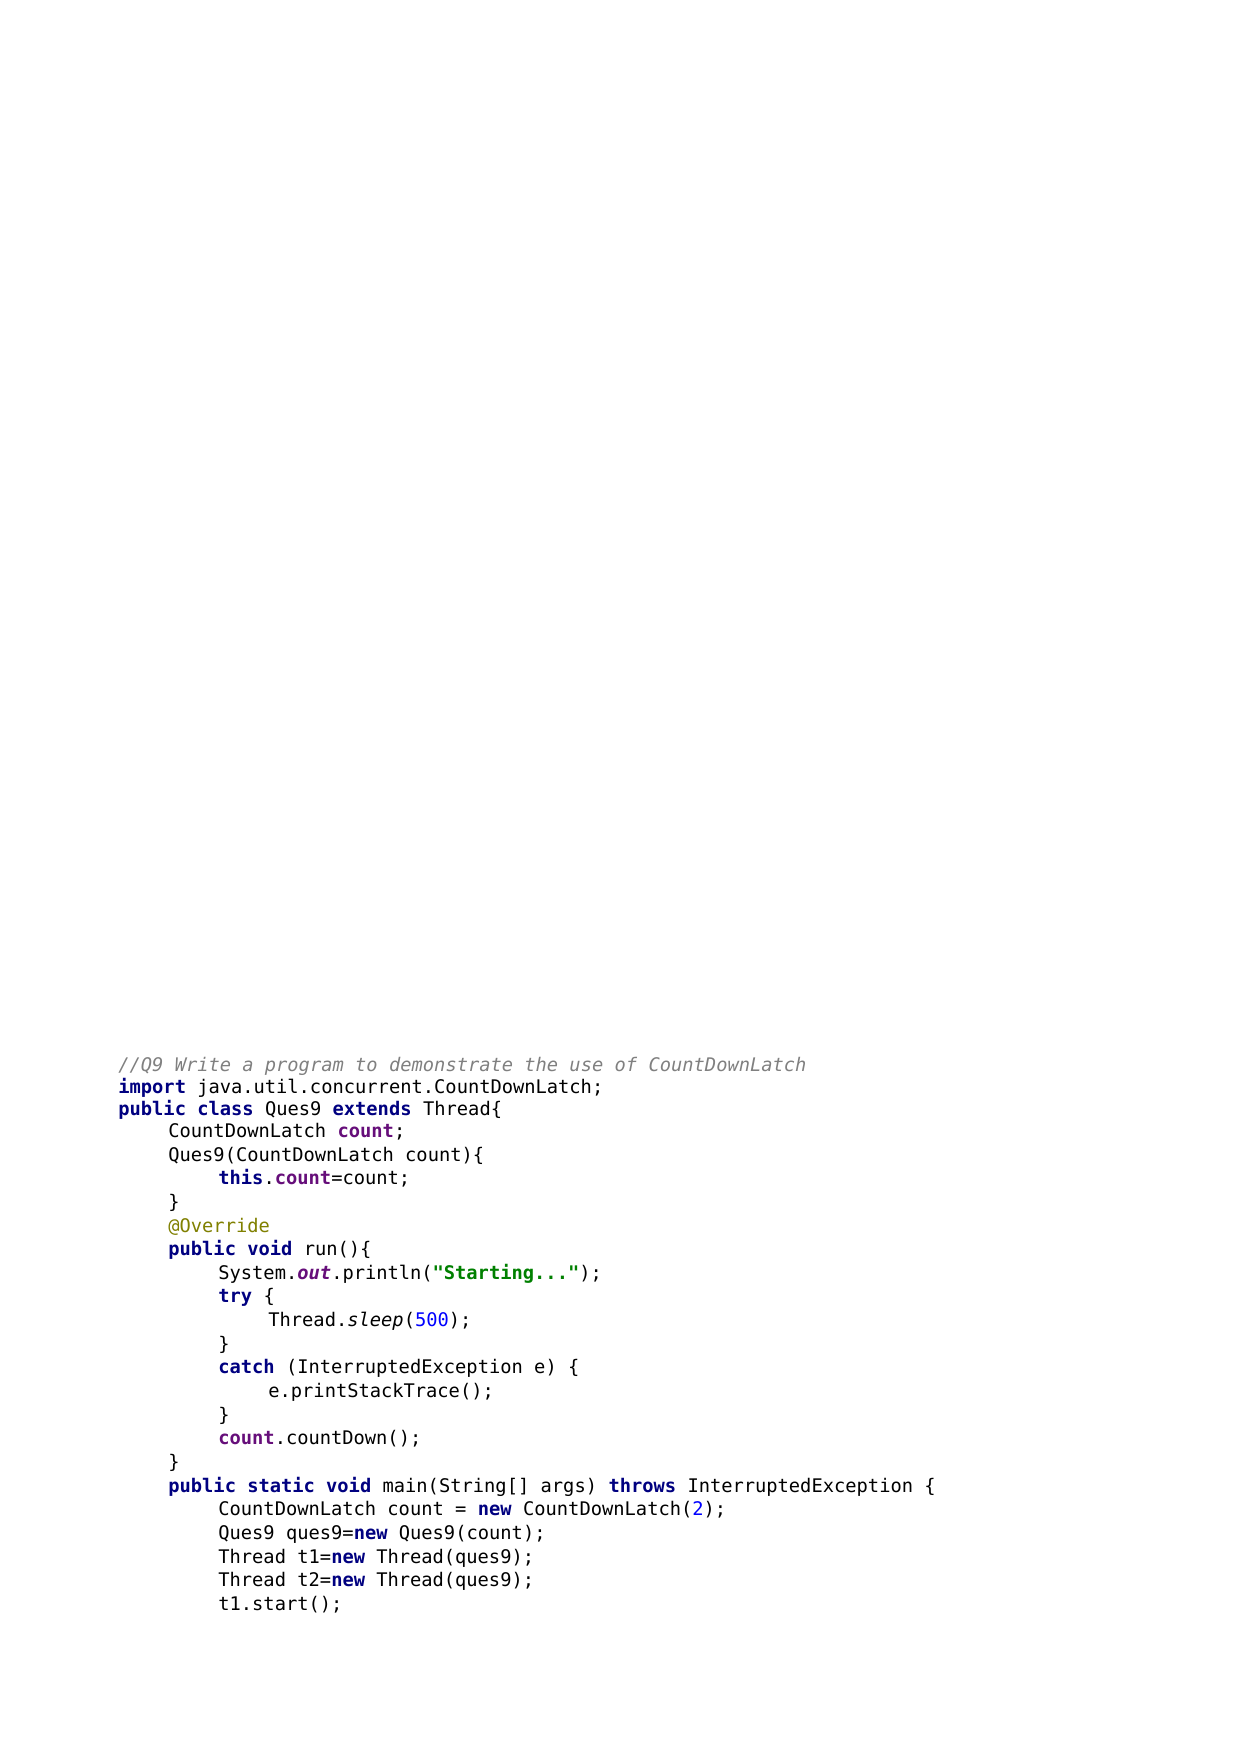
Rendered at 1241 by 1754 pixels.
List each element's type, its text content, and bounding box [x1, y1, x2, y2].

text //Q9 Write a program to demonstrate the use of CountDownLatch [118, 1054, 1122, 1076]
text try { [118, 1286, 1122, 1309]
text } [118, 1191, 1122, 1214]
text e.printStackTrace(); [118, 1380, 1122, 1404]
text count.countDown(); [118, 1427, 1122, 1451]
text Thread t1=new Thread(ques9); [118, 1546, 1122, 1569]
text Thread.sleep(500); [118, 1309, 1122, 1333]
text @Override [118, 1214, 1122, 1238]
text Ques9(CountDownLatch count){ [118, 1144, 1122, 1167]
text Thread t2=new Thread(ques9); [118, 1569, 1122, 1593]
text } [118, 1451, 1122, 1475]
text CountDownLatch count = new CountDownLatch(2); [118, 1498, 1122, 1522]
text import java.util.concurrent.CountDownLatch; [118, 1076, 1122, 1098]
text this.count=count; [118, 1167, 1122, 1191]
text System.out.println("Starting..."); [118, 1262, 1122, 1286]
text CountDownLatch count; [118, 1120, 1122, 1144]
text t1.start(); [118, 1593, 1122, 1617]
text catch (InterruptedException e) { [118, 1356, 1122, 1380]
text Ques9 ques9=new Ques9(count); [118, 1522, 1122, 1546]
text public void run(){ [118, 1238, 1122, 1262]
text public class Ques9 extends Thread{ [118, 1098, 1122, 1120]
text } [118, 1404, 1122, 1427]
text } [118, 1333, 1122, 1356]
text public static void main(String[] args) throws InterruptedException { [118, 1475, 1122, 1498]
